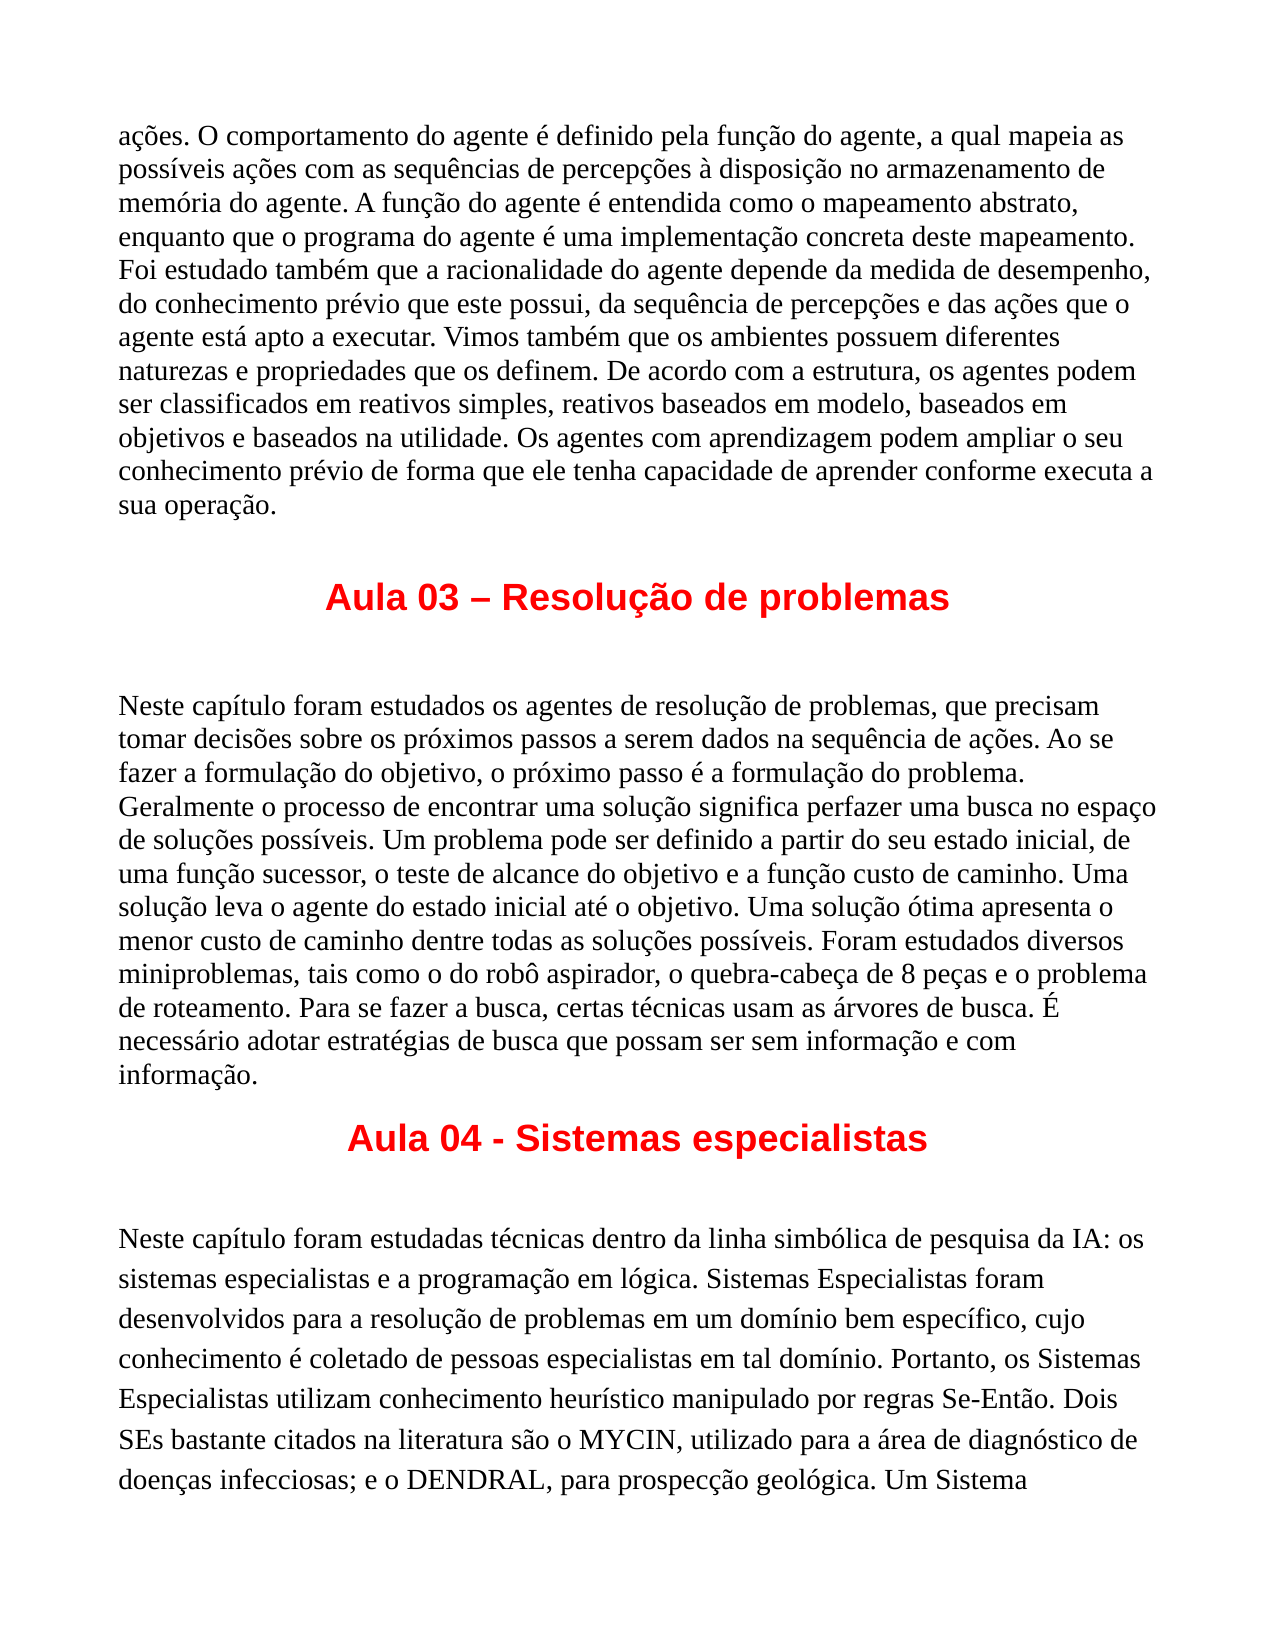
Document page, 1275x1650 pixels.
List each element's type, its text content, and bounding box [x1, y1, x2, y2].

subtitle Aula 03 – Resolução de problemas [118, 574, 1157, 618]
text Neste capítulo foram estudadas técnicas dentro da linha simbólica de pesquisa da IA: os sistemas especialistas e a programação em lógica. Sistemas Especialistas foram desenvolvidos para a resolução de problemas em um domínio bem específico, cujo conhecimento é coletado de pessoas especialistas em tal domínio. Portanto, os Sistemas Especialistas utilizam conhecimento heurístico manipulado por regras Se-Então. Dois SEs bastante citados na literatura são o MYCIN, utilizado para a área de diagnóstico de doenças infecciosas; e o DENDRAL, para prospecção geológica. Um Sistema [118, 1221, 1157, 1496]
text ações. O comportamento do agente é definido pela função do agente, a qual mapeia as possíveis ações com as sequências de percepções à disposição no armazenamento de memória do agente. A função do agente é entendida como o mapeamento abstrato, enquanto que o programa do agente é uma implementação concreta deste mapeamento. Foi estudado também que a racionalidade do agente depende da medida de desempenho, do conhecimento prévio que este possui, da sequência de percepções e das ações que o agente está apto a executar. Vimos também que os ambientes possuem diferentes naturezas e propriedades que os definem. De acordo com a estrutura, os agentes podem ser classificados em reativos simples, reativos baseados em modelo, baseados em objetivos e baseados na utilidade. Os agentes com aprendizagem podem ampliar o seu conhecimento prévio de forma que ele tenha capacidade de aprender conforme executa a sua operação. [118, 118, 1157, 521]
text Neste capítulo foram estudados os agentes de resolução de problemas, que precisam tomar decisões sobre os próximos passos a serem dados na sequência de ações. Ao se fazer a formulação do objetivo, o próximo passo é a formulação do problema. Geralmente o processo de encontrar uma solução significa perfazer uma busca no espaço de soluções possíveis. Um problema pode ser definido a partir do seu estado inicial, de uma função sucessor, o teste de alcance do objetivo e a função custo de caminho. Uma solução leva o agente do estado inicial até o objetivo. Uma solução ótima apresenta o menor custo de caminho dentre todas as soluções possíveis. Foram estudados diversos miniproblemas, tais como o do robô aspirador, o quebra-cabeça de 8 peças e o problema de roteamento. Para se fazer a busca, certas técnicas usam as árvores de busca. É necessário adotar estratégias de busca que possam ser sem informação e com informação. [118, 688, 1157, 1091]
subtitle Aula 04 - Sistemas especialistas [118, 1116, 1157, 1159]
